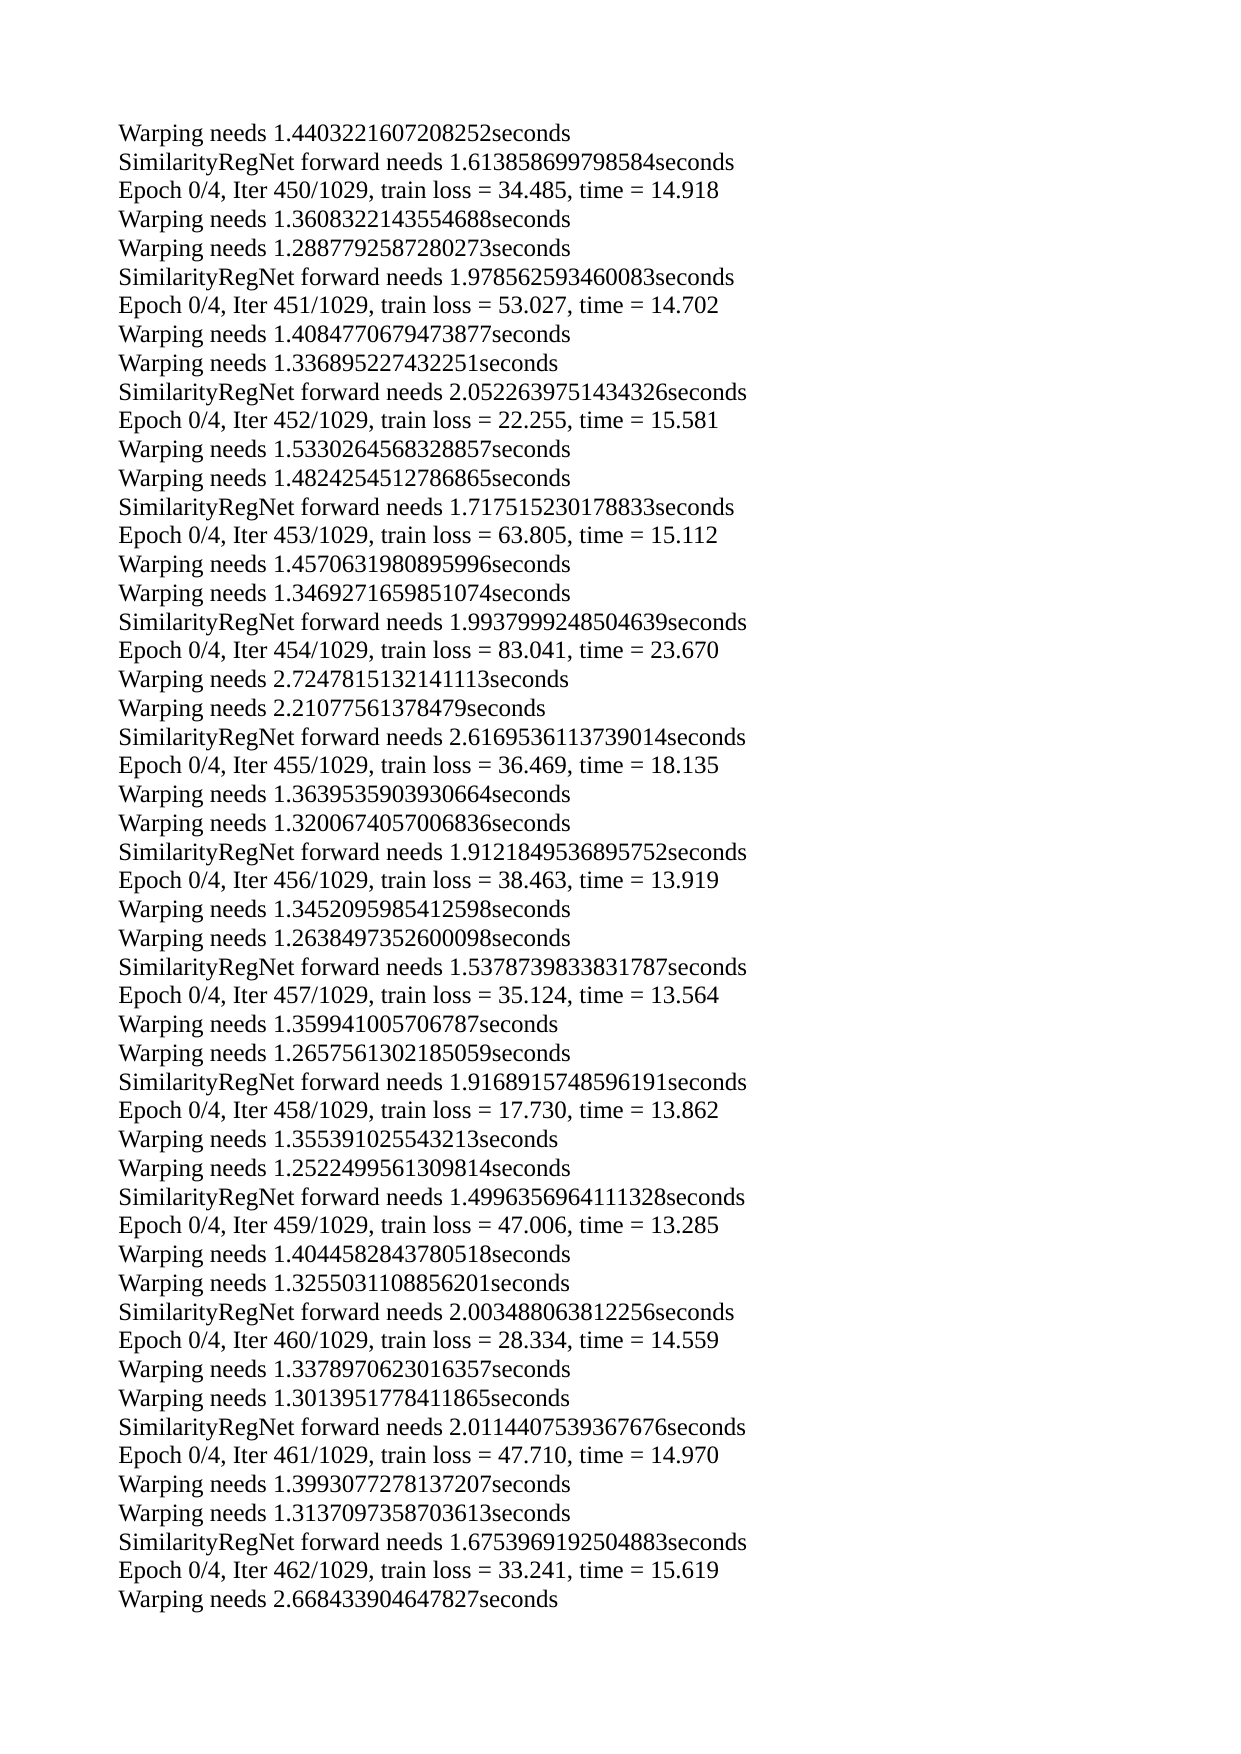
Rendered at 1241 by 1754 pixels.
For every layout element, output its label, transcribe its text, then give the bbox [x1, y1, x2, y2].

text SimilarityRegNet forward needs 1.613858699798584seconds [118, 147, 1122, 176]
text Warping needs 1.3378970623016357seconds [118, 1354, 1122, 1383]
text SimilarityRegNet forward needs 1.717515230178833seconds [118, 492, 1122, 521]
text Warping needs 1.3013951778411865seconds [118, 1383, 1122, 1412]
text Warping needs 1.4824254512786865seconds [118, 463, 1122, 492]
text Warping needs 1.359941005706787seconds [118, 1009, 1122, 1038]
text Warping needs 1.3608322143554688seconds [118, 204, 1122, 233]
text Epoch 0/4, Iter 453/1029, train loss = 63.805, time = 15.112 [118, 521, 1122, 549]
text Epoch 0/4, Iter 459/1029, train loss = 47.006, time = 13.285 [118, 1211, 1122, 1239]
text Warping needs 1.3452095985412598seconds [118, 894, 1122, 923]
text Warping needs 1.3993077278137207seconds [118, 1469, 1122, 1498]
text Epoch 0/4, Iter 456/1029, train loss = 38.463, time = 13.919 [118, 866, 1122, 894]
text SimilarityRegNet forward needs 1.9168915748596191seconds [118, 1067, 1122, 1096]
text Epoch 0/4, Iter 458/1029, train loss = 17.730, time = 13.862 [118, 1096, 1122, 1124]
text Warping needs 2.7247815132141113seconds [118, 664, 1122, 693]
text Warping needs 1.4084770679473877seconds [118, 319, 1122, 348]
text Warping needs 1.2657561302185059seconds [118, 1038, 1122, 1067]
text SimilarityRegNet forward needs 2.6169536113739014seconds [118, 722, 1122, 751]
text SimilarityRegNet forward needs 2.0114407539367676seconds [118, 1412, 1122, 1441]
text Warping needs 1.355391025543213seconds [118, 1124, 1122, 1153]
text Epoch 0/4, Iter 461/1029, train loss = 47.710, time = 14.970 [118, 1441, 1122, 1469]
text Warping needs 1.4044582843780518seconds [118, 1239, 1122, 1268]
text Warping needs 1.2638497352600098seconds [118, 923, 1122, 952]
text Warping needs 1.4403221607208252seconds [118, 118, 1122, 147]
text Warping needs 1.3200674057006836seconds [118, 808, 1122, 837]
text SimilarityRegNet forward needs 1.6753969192504883seconds [118, 1527, 1122, 1556]
text Warping needs 1.3469271659851074seconds [118, 578, 1122, 607]
text SimilarityRegNet forward needs 1.5378739833831787seconds [118, 952, 1122, 981]
text Warping needs 1.336895227432251seconds [118, 348, 1122, 377]
text Epoch 0/4, Iter 451/1029, train loss = 53.027, time = 14.702 [118, 291, 1122, 319]
text Warping needs 2.668433904647827seconds [118, 1584, 1122, 1613]
text Epoch 0/4, Iter 450/1029, train loss = 34.485, time = 14.918 [118, 176, 1122, 204]
text SimilarityRegNet forward needs 1.4996356964111328seconds [118, 1182, 1122, 1211]
text SimilarityRegNet forward needs 1.978562593460083seconds [118, 262, 1122, 291]
text Epoch 0/4, Iter 462/1029, train loss = 33.241, time = 15.619 [118, 1556, 1122, 1584]
text SimilarityRegNet forward needs 1.9937999248504639seconds [118, 607, 1122, 636]
text Warping needs 1.2522499561309814seconds [118, 1153, 1122, 1182]
text Warping needs 1.3137097358703613seconds [118, 1498, 1122, 1527]
text SimilarityRegNet forward needs 2.003488063812256seconds [118, 1297, 1122, 1326]
text SimilarityRegNet forward needs 1.9121849536895752seconds [118, 837, 1122, 866]
text Epoch 0/4, Iter 457/1029, train loss = 35.124, time = 13.564 [118, 981, 1122, 1009]
text Warping needs 1.3255031108856201seconds [118, 1268, 1122, 1297]
text Warping needs 1.5330264568328857seconds [118, 434, 1122, 463]
text Warping needs 1.3639535903930664seconds [118, 779, 1122, 808]
text Warping needs 1.4570631980895996seconds [118, 549, 1122, 578]
text Epoch 0/4, Iter 455/1029, train loss = 36.469, time = 18.135 [118, 751, 1122, 779]
text Epoch 0/4, Iter 454/1029, train loss = 83.041, time = 23.670 [118, 636, 1122, 664]
text Warping needs 1.2887792587280273seconds [118, 233, 1122, 262]
text Warping needs 2.21077561378479seconds [118, 693, 1122, 722]
text SimilarityRegNet forward needs 2.0522639751434326seconds [118, 377, 1122, 406]
text Epoch 0/4, Iter 460/1029, train loss = 28.334, time = 14.559 [118, 1326, 1122, 1354]
text Epoch 0/4, Iter 452/1029, train loss = 22.255, time = 15.581 [118, 406, 1122, 434]
